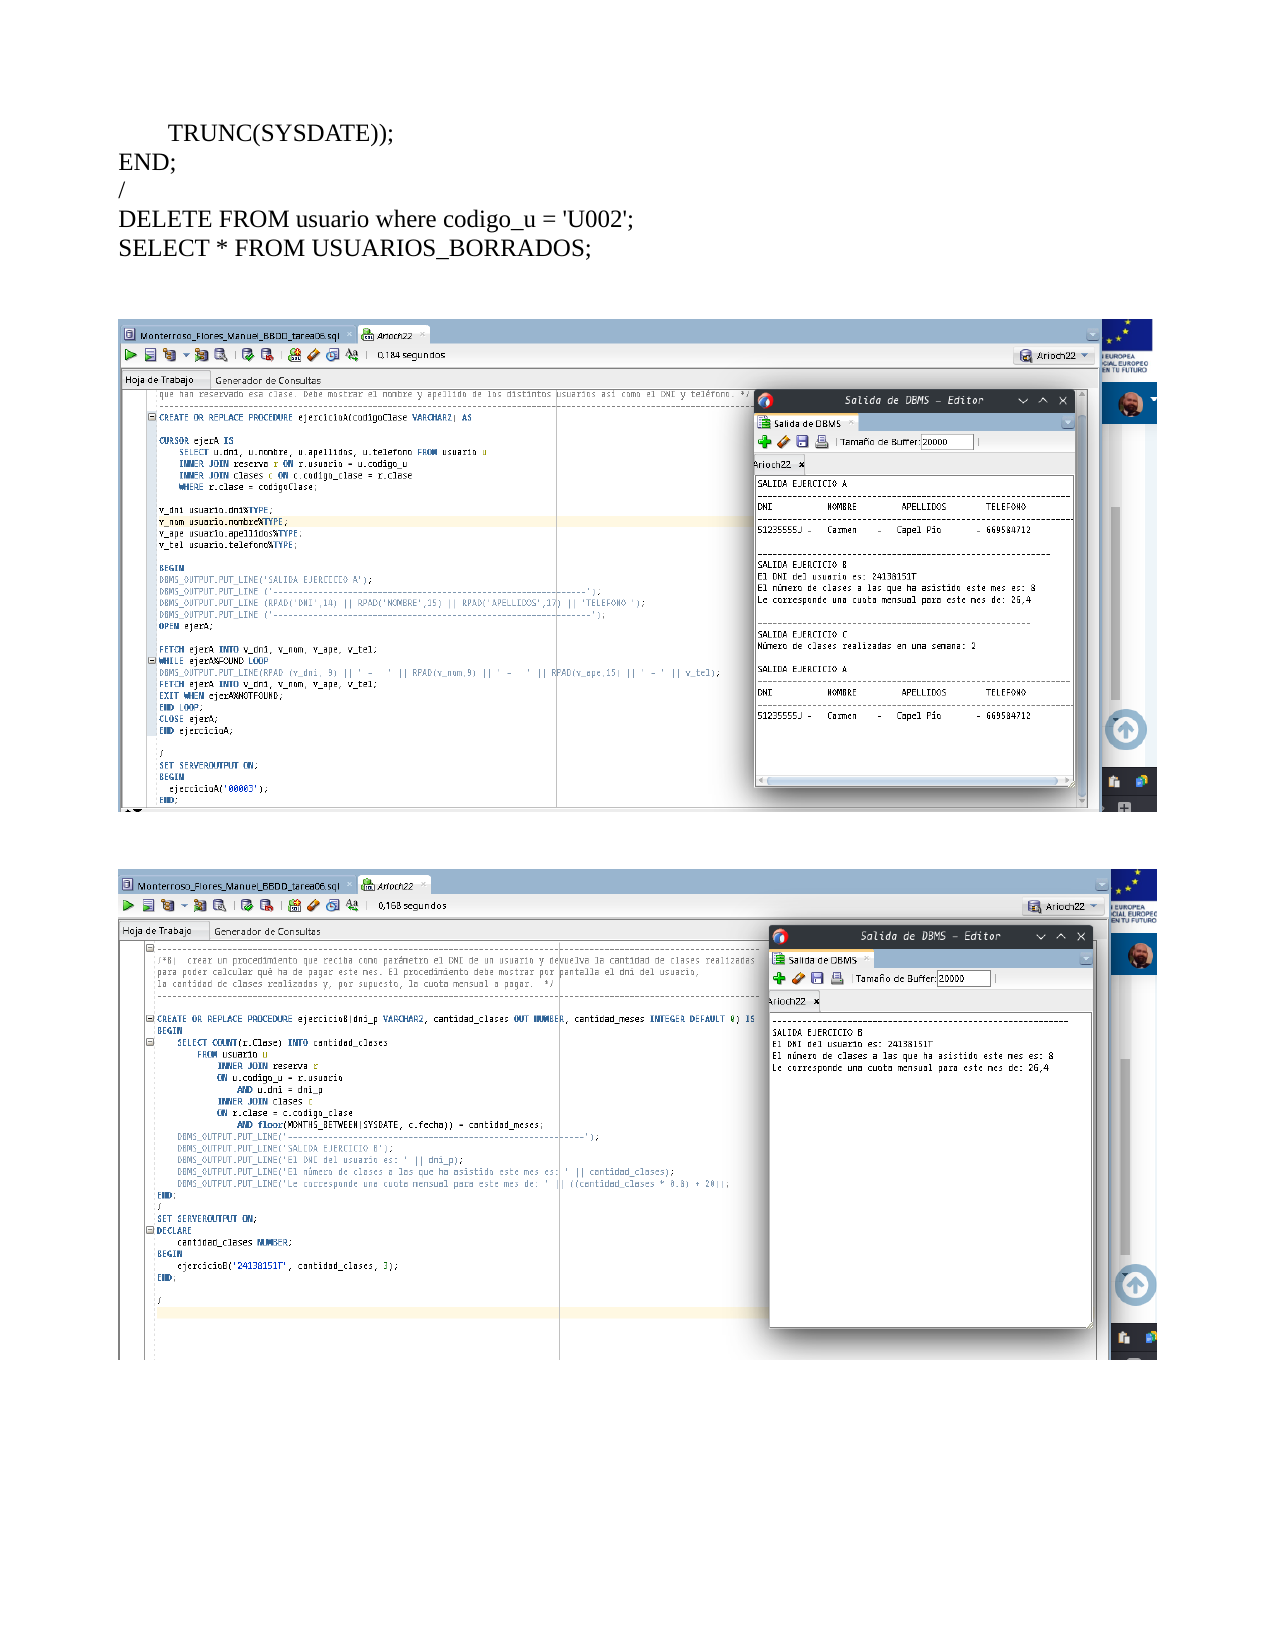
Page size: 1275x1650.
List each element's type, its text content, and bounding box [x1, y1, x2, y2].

table_header [118, 1360, 1157, 1388]
text DELETE FROM usuario where codigo_u = 'U002'; [118, 204, 1157, 233]
text / [118, 176, 1157, 204]
text END; [118, 147, 1157, 176]
text TRUNC(SYSDATE)); [118, 118, 1157, 147]
picture [118, 869, 1157, 1360]
table_header [118, 812, 1157, 841]
text SELECT * FROM USUARIOS_BORRADOS; [118, 233, 1157, 262]
picture [118, 319, 1157, 812]
